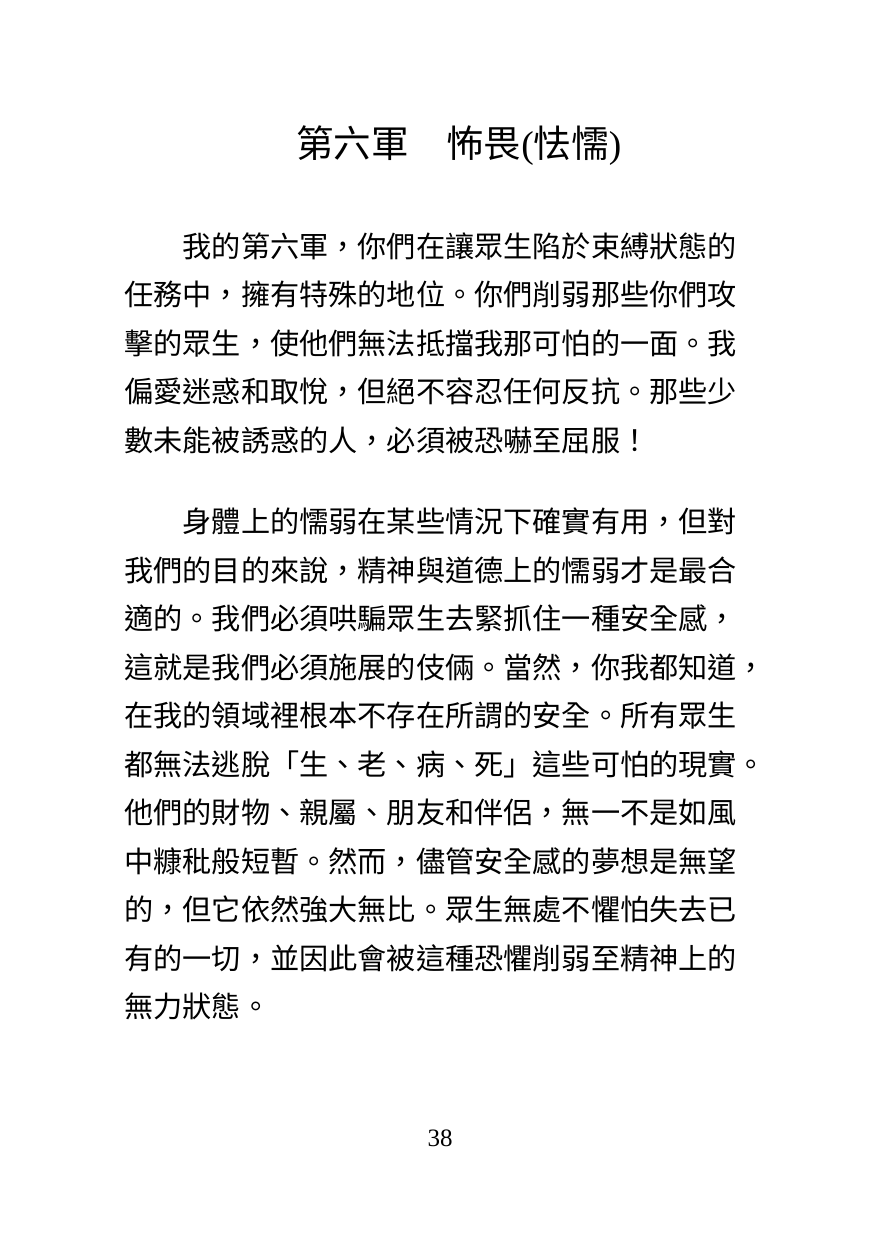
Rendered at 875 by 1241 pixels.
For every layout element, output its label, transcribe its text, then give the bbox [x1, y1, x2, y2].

text 我的第六軍，你們在讓眾生陷於束縛狀態的任務中，擁有特殊的地位。你們削弱那些你們攻擊的眾生，使他們無法抵擋我那可怕的一面。我偏愛迷惑和取悅，但絕不容忍任何反抗。那些少數未能被誘惑的人，必須被恐嚇至屈服！ [124, 223, 756, 460]
subtitle 第六軍 怖畏(怯懦) [162, 113, 756, 168]
text 身體上的懦弱在某些情況下確實有用，但對我們的目的來說，精神與道德上的懦弱才是最合適的。我們必須哄騙眾生去緊抓住一種安全感，這就是我們必須施展的伎倆。當然，你我都知道，在我的領域裡根本不存在所謂的安全。所有眾生都無法逃脫「生、老、病、死」這些可怕的現實。他們的財物、親屬、朋友和伴侶，無一不是如風中糠秕般短暫。然而，儘管安全感的夢想是無望的，但它依然強大無比。眾生無處不懼怕失去已有的一切，並因此會被這種恐懼削弱至精神上的無力狀態。 [124, 499, 756, 1026]
